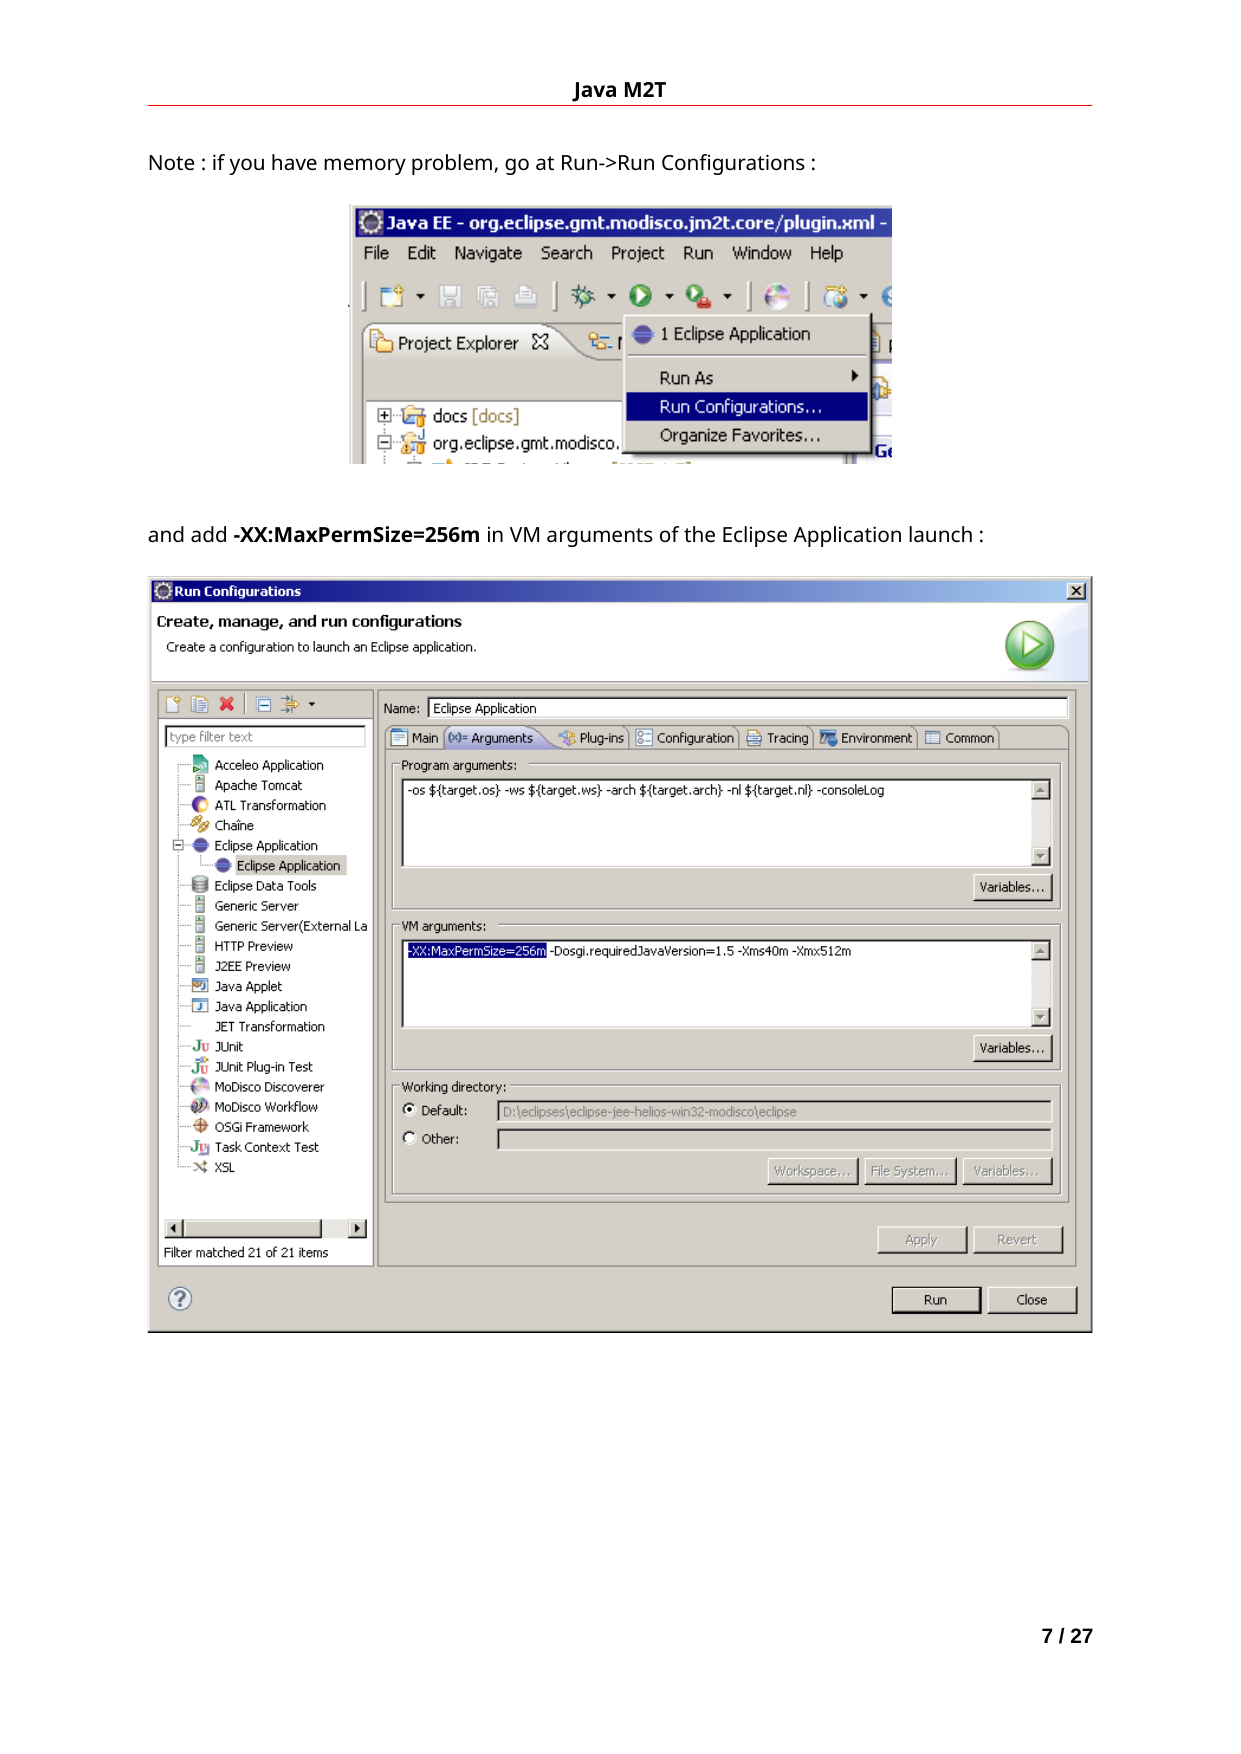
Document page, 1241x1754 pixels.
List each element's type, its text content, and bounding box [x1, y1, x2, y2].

picture [147, 576, 1093, 1333]
text and add -XX:MaxPermSize=256m in VM arguments of the Eclipse Application launch : [148, 520, 1092, 548]
text Note : if you have memory problem, go at Run->Run Configurations : [148, 148, 1092, 176]
